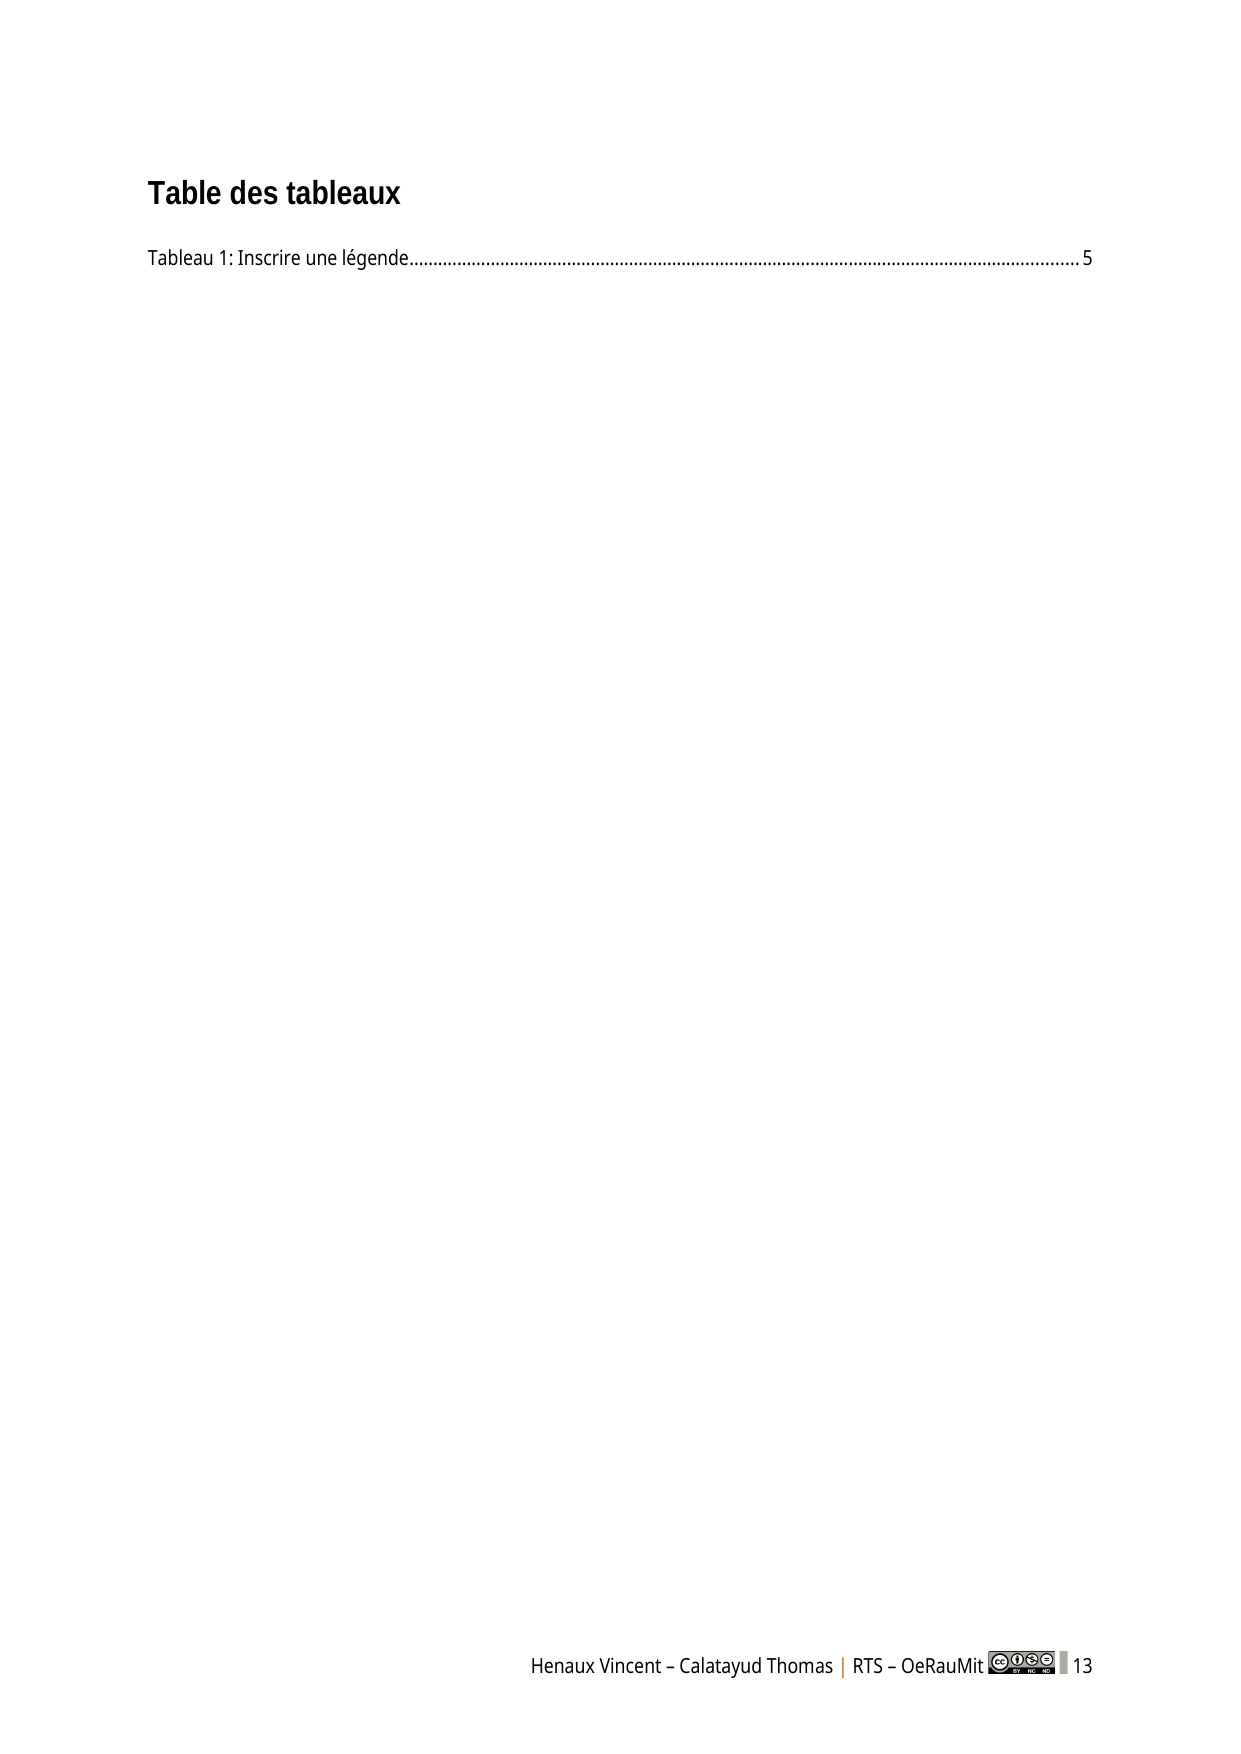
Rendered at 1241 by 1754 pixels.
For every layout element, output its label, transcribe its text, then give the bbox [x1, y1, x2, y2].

picture [988, 1651, 1055, 1674]
picture [1059, 1651, 1068, 1674]
text Tableau 1: Inscrire une légende 5 [148, 243, 1092, 271]
subtitle Table des tableaux [148, 173, 1092, 211]
